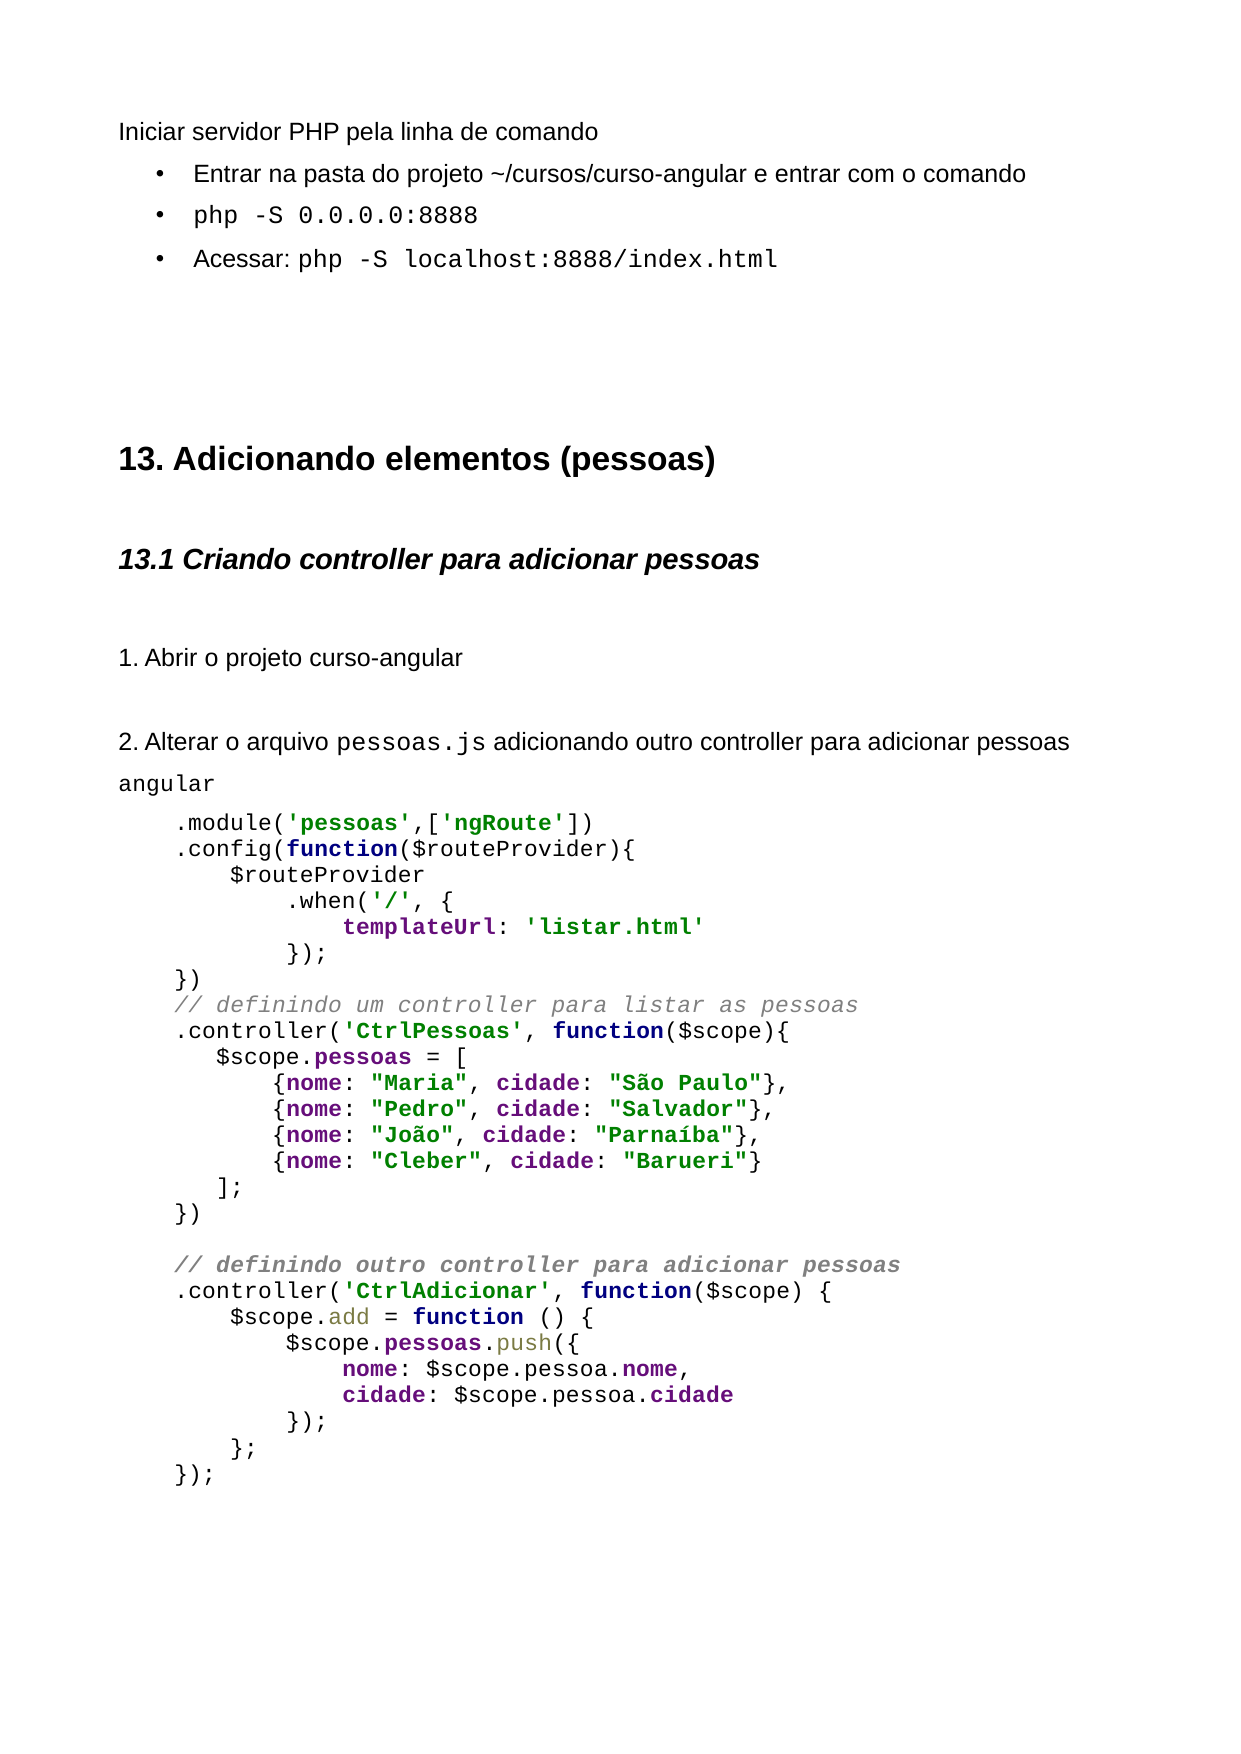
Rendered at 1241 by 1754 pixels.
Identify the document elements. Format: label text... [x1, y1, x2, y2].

text 1. Abrir o projeto curso-angular [118, 644, 1122, 672]
text $routeProvider [118, 863, 1122, 889]
subtitle 13.1 Criando controller para adicionar pessoas [118, 543, 1122, 576]
text }); [118, 1462, 1122, 1488]
text }) [118, 1202, 1122, 1228]
text .when('/', { [118, 889, 1122, 915]
text }) [118, 967, 1122, 993]
text }); [118, 941, 1122, 967]
text templateUrl: 'listar.html' [118, 915, 1122, 941]
subtitle 13. Adicionando elementos (pessoas) [118, 440, 1122, 478]
list Acessar: php -S localhost:8888/index.html [156, 245, 1122, 275]
text .module('pessoas',['ngRoute']) [118, 811, 1122, 837]
text $scope.pessoas.push({ [118, 1332, 1122, 1358]
text }; [118, 1436, 1122, 1462]
text ]; [118, 1176, 1122, 1202]
text .controller('CtrlAdicionar', function($scope) { [118, 1280, 1122, 1306]
text {nome: "Cleber", cidade: "Barueri"} [118, 1149, 1122, 1176]
text // definindo outro controller para adicionar pessoas [118, 1254, 1122, 1280]
list Entrar na pasta do projeto ~/cursos/curso-angular e entrar com o comando [156, 160, 1122, 188]
text $scope.pessoas = [ [118, 1045, 1122, 1071]
list php -S 0.0.0.0:8888 [156, 202, 1122, 231]
text 2. Alterar o arquivo pessoas.js adicionando outro controller para adicionar pessoas [118, 728, 1122, 758]
text angular [118, 772, 1122, 798]
text .controller('CtrlPessoas', function($scope){ [118, 1019, 1122, 1045]
text // definindo um controller para listar as pessoas [118, 993, 1122, 1019]
text $scope.add = function () { [118, 1306, 1122, 1332]
text Iniciar servidor PHP pela linha de comando [118, 118, 1122, 146]
text .config(function($routeProvider){ [118, 837, 1122, 863]
text {nome: "Maria", cidade: "São Paulo"}, [118, 1071, 1122, 1097]
text cidade: $scope.pessoa.cidade [118, 1384, 1122, 1410]
text nome: $scope.pessoa.nome, [118, 1358, 1122, 1384]
text {nome: "João", cidade: "Parnaíba"}, [118, 1123, 1122, 1149]
text {nome: "Pedro", cidade: "Salvador"}, [118, 1097, 1122, 1123]
text }); [118, 1410, 1122, 1436]
